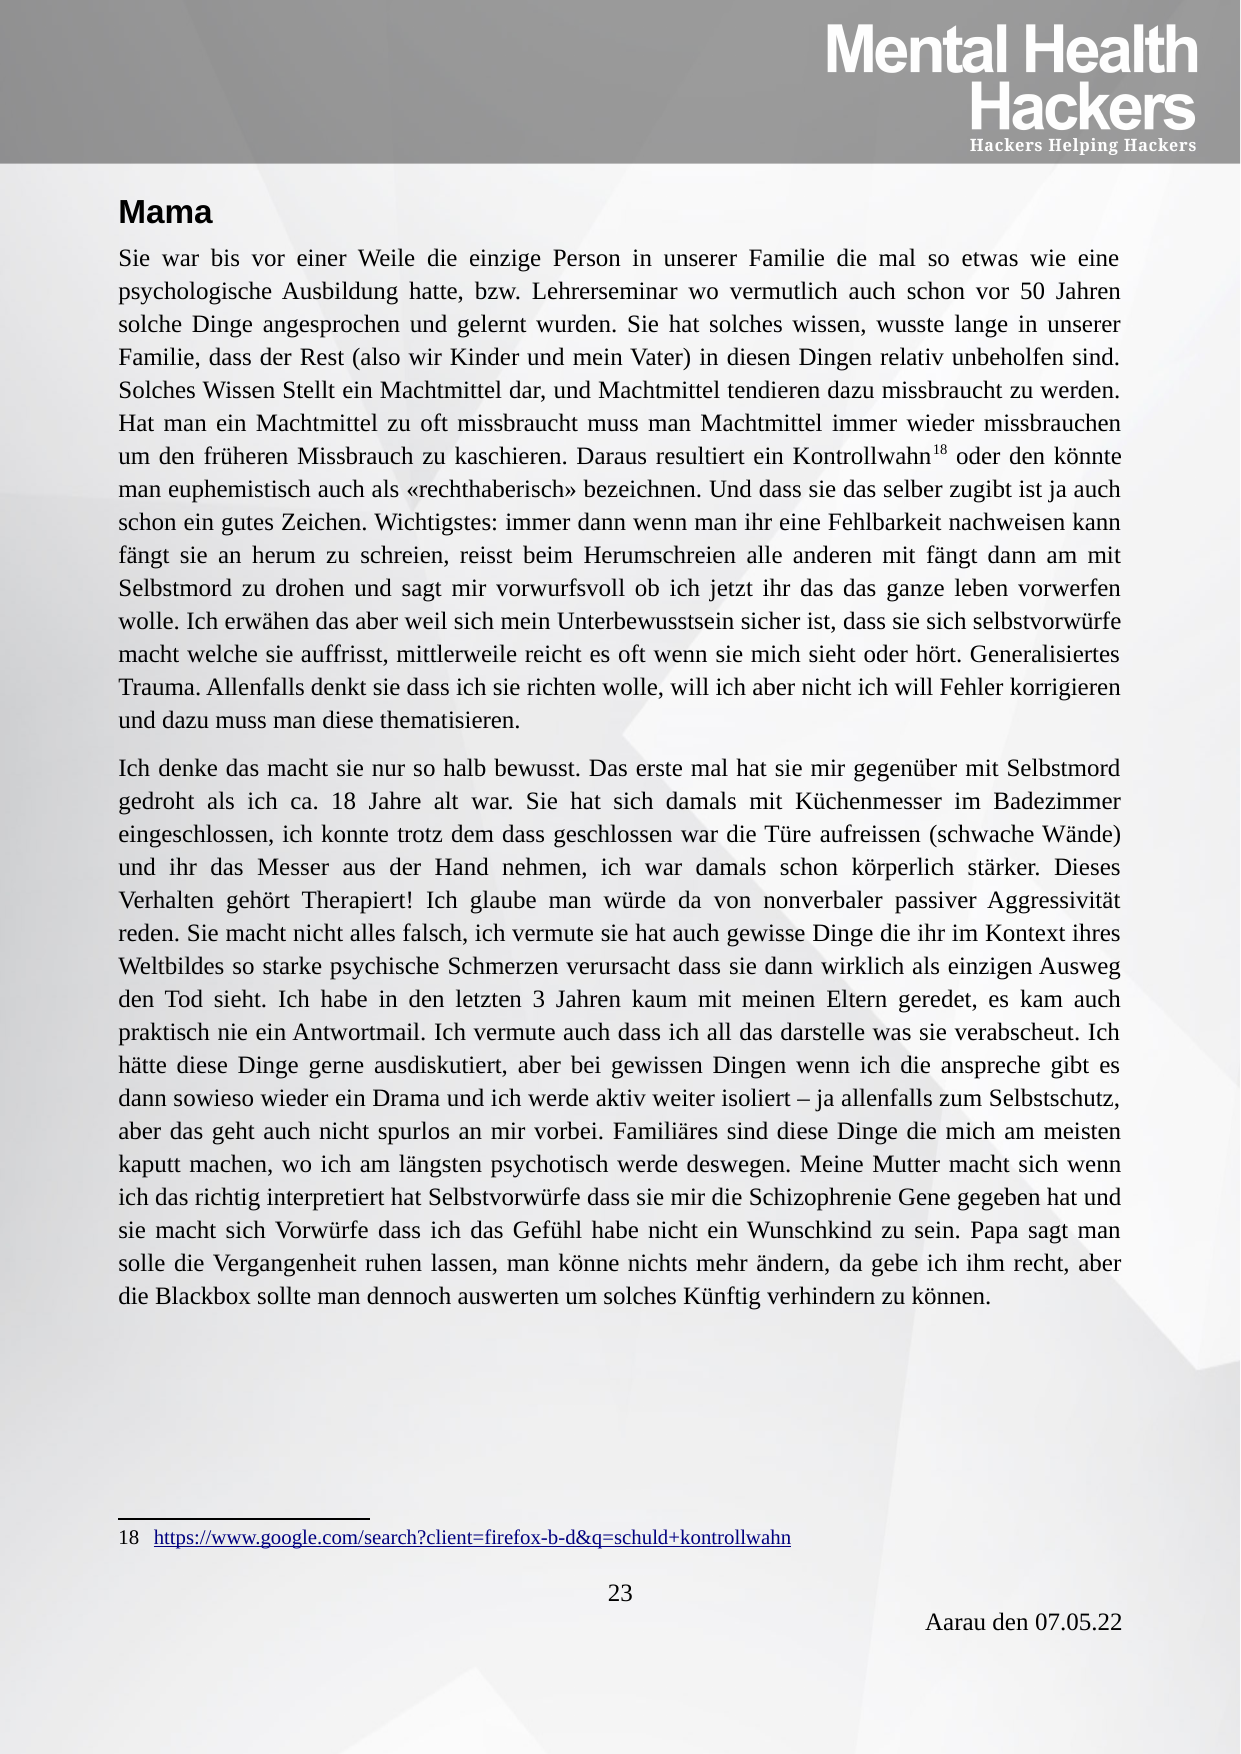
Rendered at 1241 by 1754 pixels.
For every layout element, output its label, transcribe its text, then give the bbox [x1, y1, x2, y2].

subtitle Mama [118, 192, 1122, 231]
text Sie war bis vor einer Weile die einzige Person in unserer Familie die mal so etwas wie eine psychologische Ausbildung hatte, bzw. Lehrerseminar wo vermutlich auch schon vor 50 Jahren solche Dinge angesprochen und gelernt wurden. Sie hat solches wissen, wusste lange in unserer Familie, dass der Rest (also wir Kinder und mein Vater) in diesen Dingen relativ unbeholfen sind. Solches Wissen Stellt ein Machtmittel dar, und Machtmittel tendieren dazu missbraucht zu werden. Hat man ein Machtmittel zu oft missbraucht muss man Machtmittel immer wieder missbrauchen um den früheren Missbrauch zu kaschieren. Daraus resultiert ein Kontrollwahn oder den könnte man euphemistisch auch als «rechthaberisch» bezeichnen. Und dass sie das selber zugibt ist ja auch schon ein gutes Zeichen. Wichtigstes: immer dann wenn man ihr eine Fehlbarkeit nachweisen kann fängt sie an herum zu schreien, reisst beim Herumschreien alle anderen mit fängt dann am mit Selbstmord zu drohen und sagt mir vorwurfsvoll ob ich jetzt ihr das das ganze leben vorwerfen wolle. Ich erwähen das aber weil sich mein Unterbewusstsein sicher ist, dass sie sich selbstvorwürfe macht welche sie auffrisst, mittlerweile reicht es oft wenn sie mich sieht oder hört. Generalisiertes Trauma. Allenfalls denkt sie dass ich sie richten wolle, will ich aber nicht ich will Fehler korrigieren und dazu muss man diese thematisieren. [118, 243, 1122, 734]
text Ich denke das macht sie nur so halb bewusst. Das erste mal hat sie mir gegenüber mit Selbstmord gedroht als ich ca. 18 Jahre alt war. Sie hat sich damals mit Küchenmesser im Badezimmer eingeschlossen, ich konnte trotz dem dass geschlossen war die Türe aufreissen (schwache Wände) und ihr das Messer aus der Hand nehmen, ich war damals schon körperlich stärker. Dieses Verhalten gehört Therapiert! Ich glaube man würde da von nonverbaler passiver Aggressivität reden. Sie macht nicht alles falsch, ich vermute sie hat auch gewisse Dinge die ihr im Kontext ihres Weltbildes so starke psychische Schmerzen verursacht dass sie dann wirklich als einzigen Ausweg den Tod sieht. Ich habe in den letzten 3 Jahren kaum mit meinen Eltern geredet, es kam auch praktisch nie ein Antwortmail. Ich vermute auch dass ich all das darstelle was sie verabscheut. Ich hätte diese Dinge gerne ausdiskutiert, aber bei gewissen Dingen wenn ich die anspreche gibt es dann sowieso wieder ein Drama und ich werde aktiv weiter isoliert – ja allenfalls zum Selbstschutz, aber das geht auch nicht spurlos an mir vorbei. Familiäres sind diese Dinge die mich am meisten kaputt machen, wo ich am längsten psychotisch werde deswegen. Meine Mutter macht sich wenn ich das richtig interpretiert hat Selbstvorwürfe dass sie mir die Schizophrenie Gene gegeben hat und sie macht sich Vorwürfe dass ich das Gefühl habe nicht ein Wunschkind zu sein. Papa sagt man solle die Vergangenheit ruhen lassen, man könne nichts mehr ändern, da gebe ich ihm recht, aber die Blackbox sollte man dennoch auswerten um solches Künftig verhindern zu können. [118, 753, 1122, 1310]
picture [0, 0, 1241, 1754]
text https://www.google.com/search?client=firefox-b-d&q=schuld+kontrollwahn [118, 1525, 1122, 1549]
